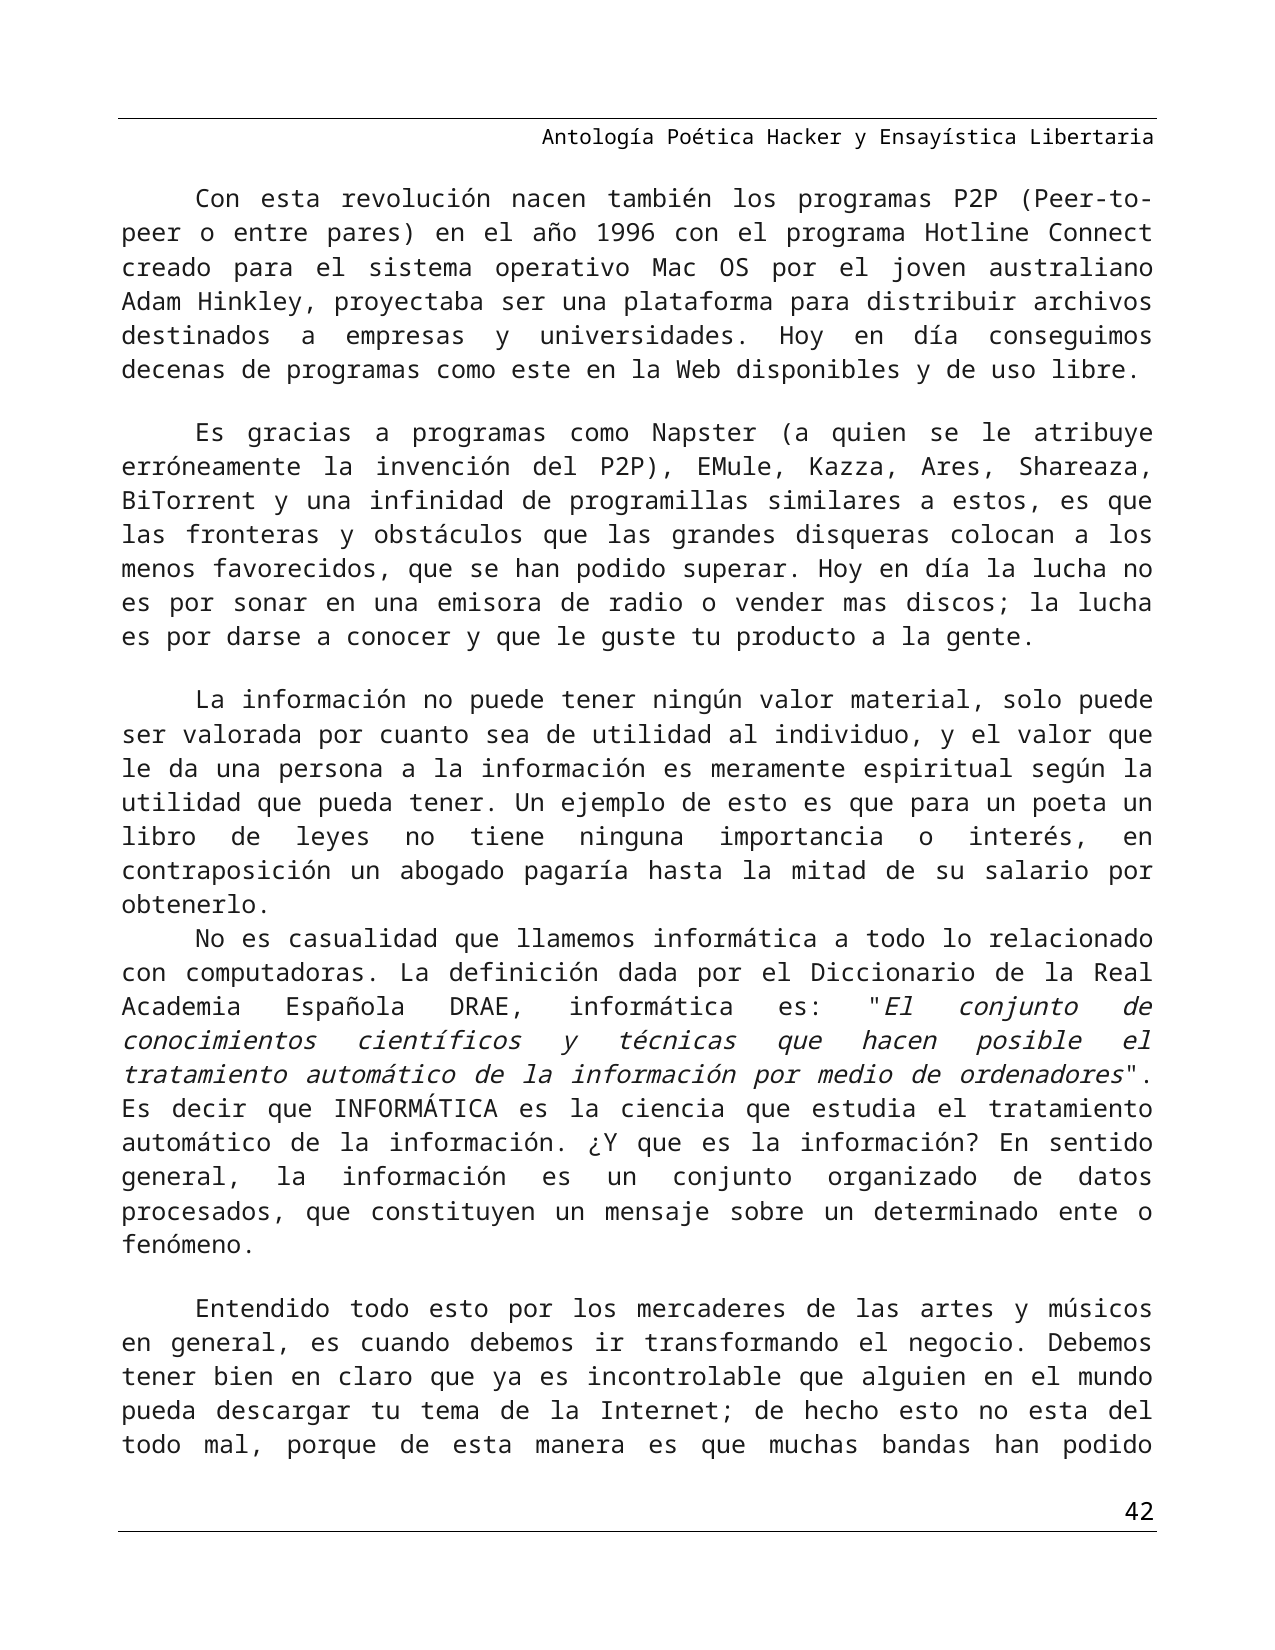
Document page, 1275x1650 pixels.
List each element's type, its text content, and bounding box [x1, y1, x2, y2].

text Con esta revolución nacen también los programas P2P (Peer-to-peer o entre pares) en el año 1996 con el programa Hotline Connect creado para el sistema operativo Mac OS por el joven australiano Adam Hinkley, proyectaba ser una plataforma para distribuir archivos destinados a empresas y universidades. Hoy en día conseguimos decenas de programas como este en la Web disponibles y de uso libre. [121, 181, 1154, 385]
text La información no puede tener ningún valor material, solo puede ser valorada por cuanto sea de utilidad al individuo, y el valor que le da una persona a la información es meramente espiritual según la utilidad que pueda tener. Un ejemplo de esto es que para un poeta un libro de leyes no tiene ninguna importancia o interés, en contraposición un abogado pagaría hasta la mitad de su salario por obtenerlo. [121, 682, 1154, 921]
text Es gracias a programas como Napster (a quien se le atribuye erróneamente la invención del P2P), EMule, Kazza, Ares, Shareaza, BiTorrent y una infinidad de programillas similares a estos, es que las fronteras y obstáculos que las grandes disqueras colocan a los menos favorecidos, que se han podido superar. Hoy en día la lucha no es por sonar en una emisora de radio o vender mas discos; la lucha es por darse a conocer y que le guste tu producto a la gente. [121, 414, 1154, 653]
text No es casualidad que llamemos informática a todo lo relacionado con computadoras. La definición dada por el Diccionario de la Real Academia Española DRAE, informática es: "El conjunto de conocimientos científicos y técnicas que hacen posible el tratamiento automático de la información por medio de ordenadores". Es decir que INFORMÁTICA es la ciencia que estudia el tratamiento automático de la información. ¿Y que es la información? En sentido general, la información es un conjunto organizado de datos procesados, que constituyen un mensaje sobre un determinado ente o fenómeno. [121, 921, 1154, 1261]
text Entendido todo esto por los mercaderes de las artes y músicos en general, es cuando debemos ir transformando el negocio. Debemos tener bien en claro que ya es incontrolable que alguien en el mundo pueda descargar tu tema de la Internet; de hecho esto no esta del todo mal, porque de esta manera es que muchas bandas han podido [121, 1290, 1154, 1461]
